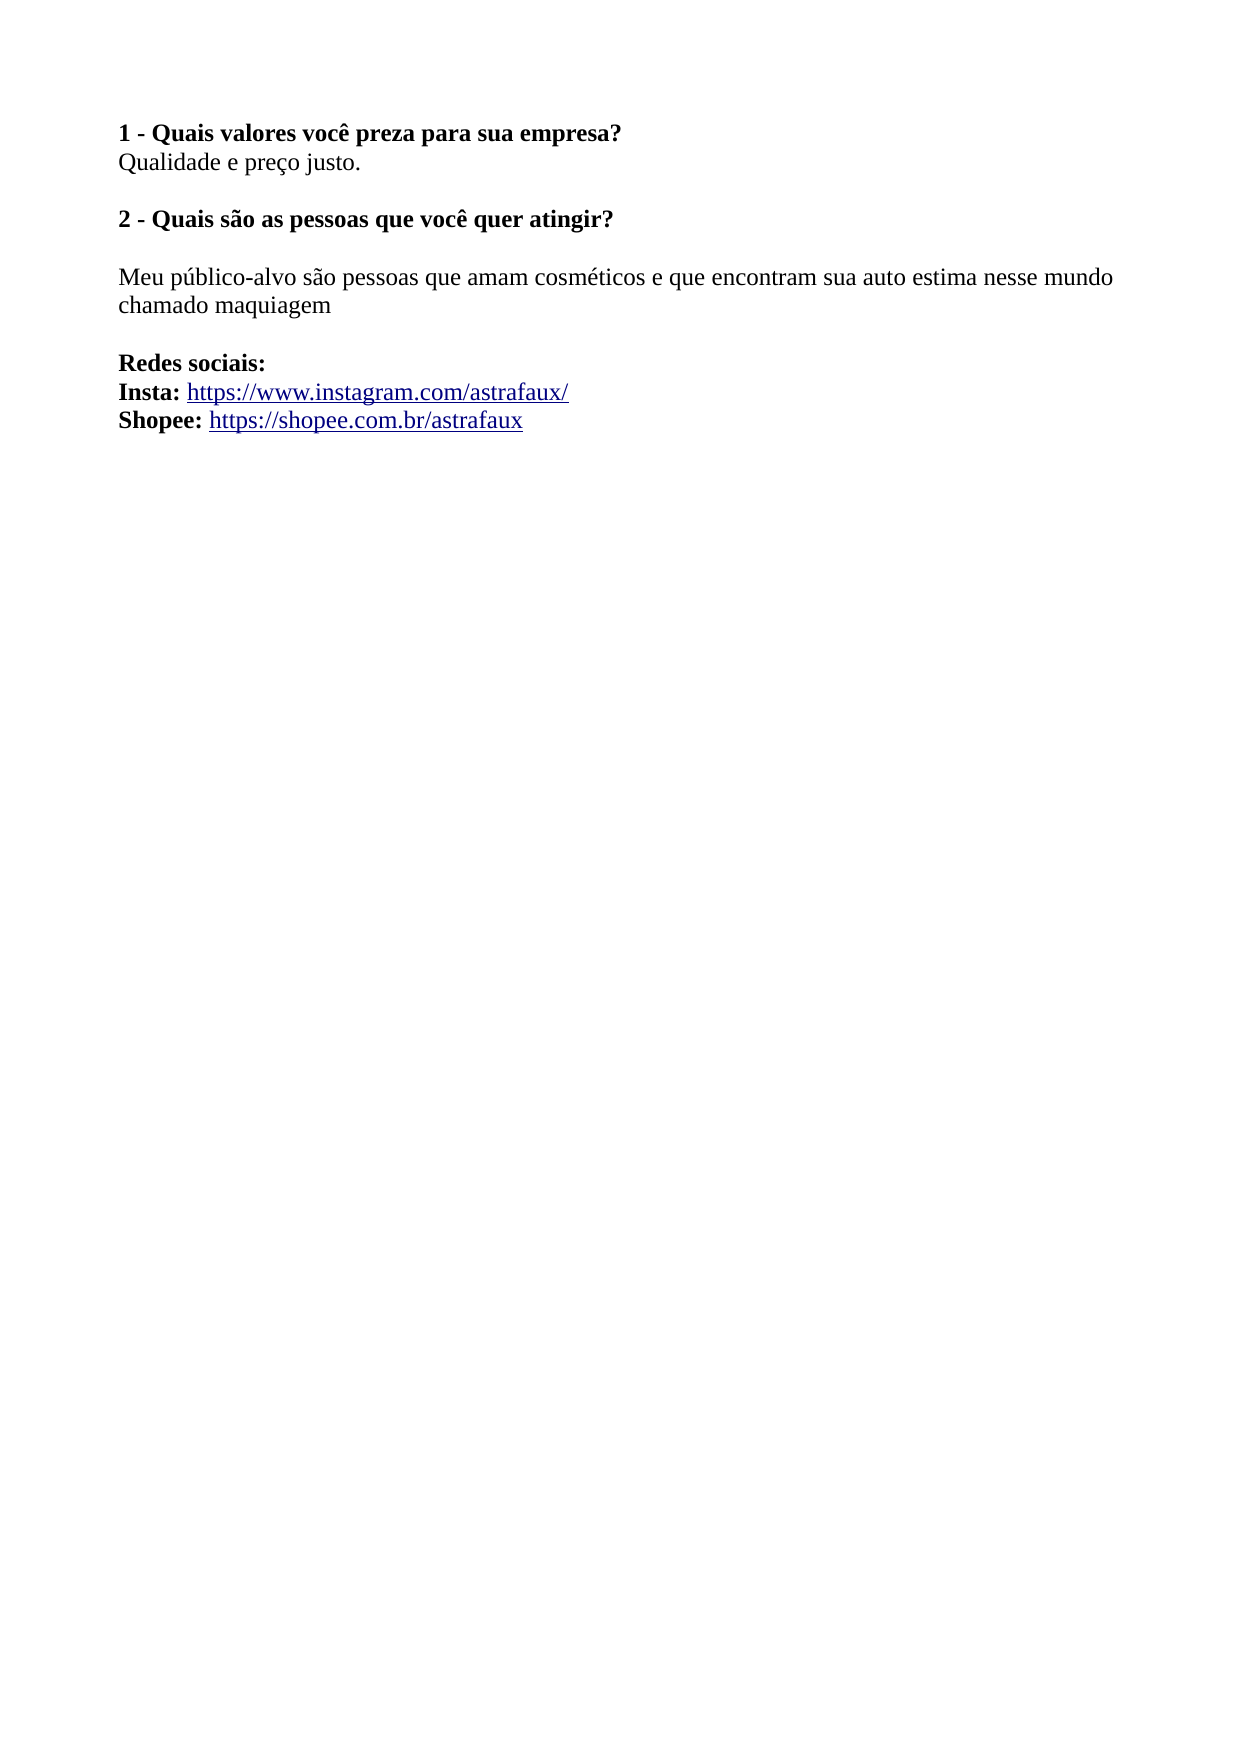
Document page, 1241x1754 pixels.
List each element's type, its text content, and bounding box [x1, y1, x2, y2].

text 2 - Quais são as pessoas que você quer atingir? [118, 176, 1122, 233]
text 1 - Quais valores você preza para sua empresa? [118, 118, 1122, 147]
text Insta: https://www.instagram.com/astrafaux/ [118, 377, 1122, 406]
text Meu público-alvo são pessoas que amam cosméticos e que encontram sua auto estima nesse mundo chamado maquiagem [118, 262, 1122, 319]
text Redes sociais: [118, 348, 1122, 377]
text Qualidade e preço justo. [118, 147, 1122, 176]
text Shopee: https://shopee.com.br/astrafaux [118, 406, 1122, 434]
